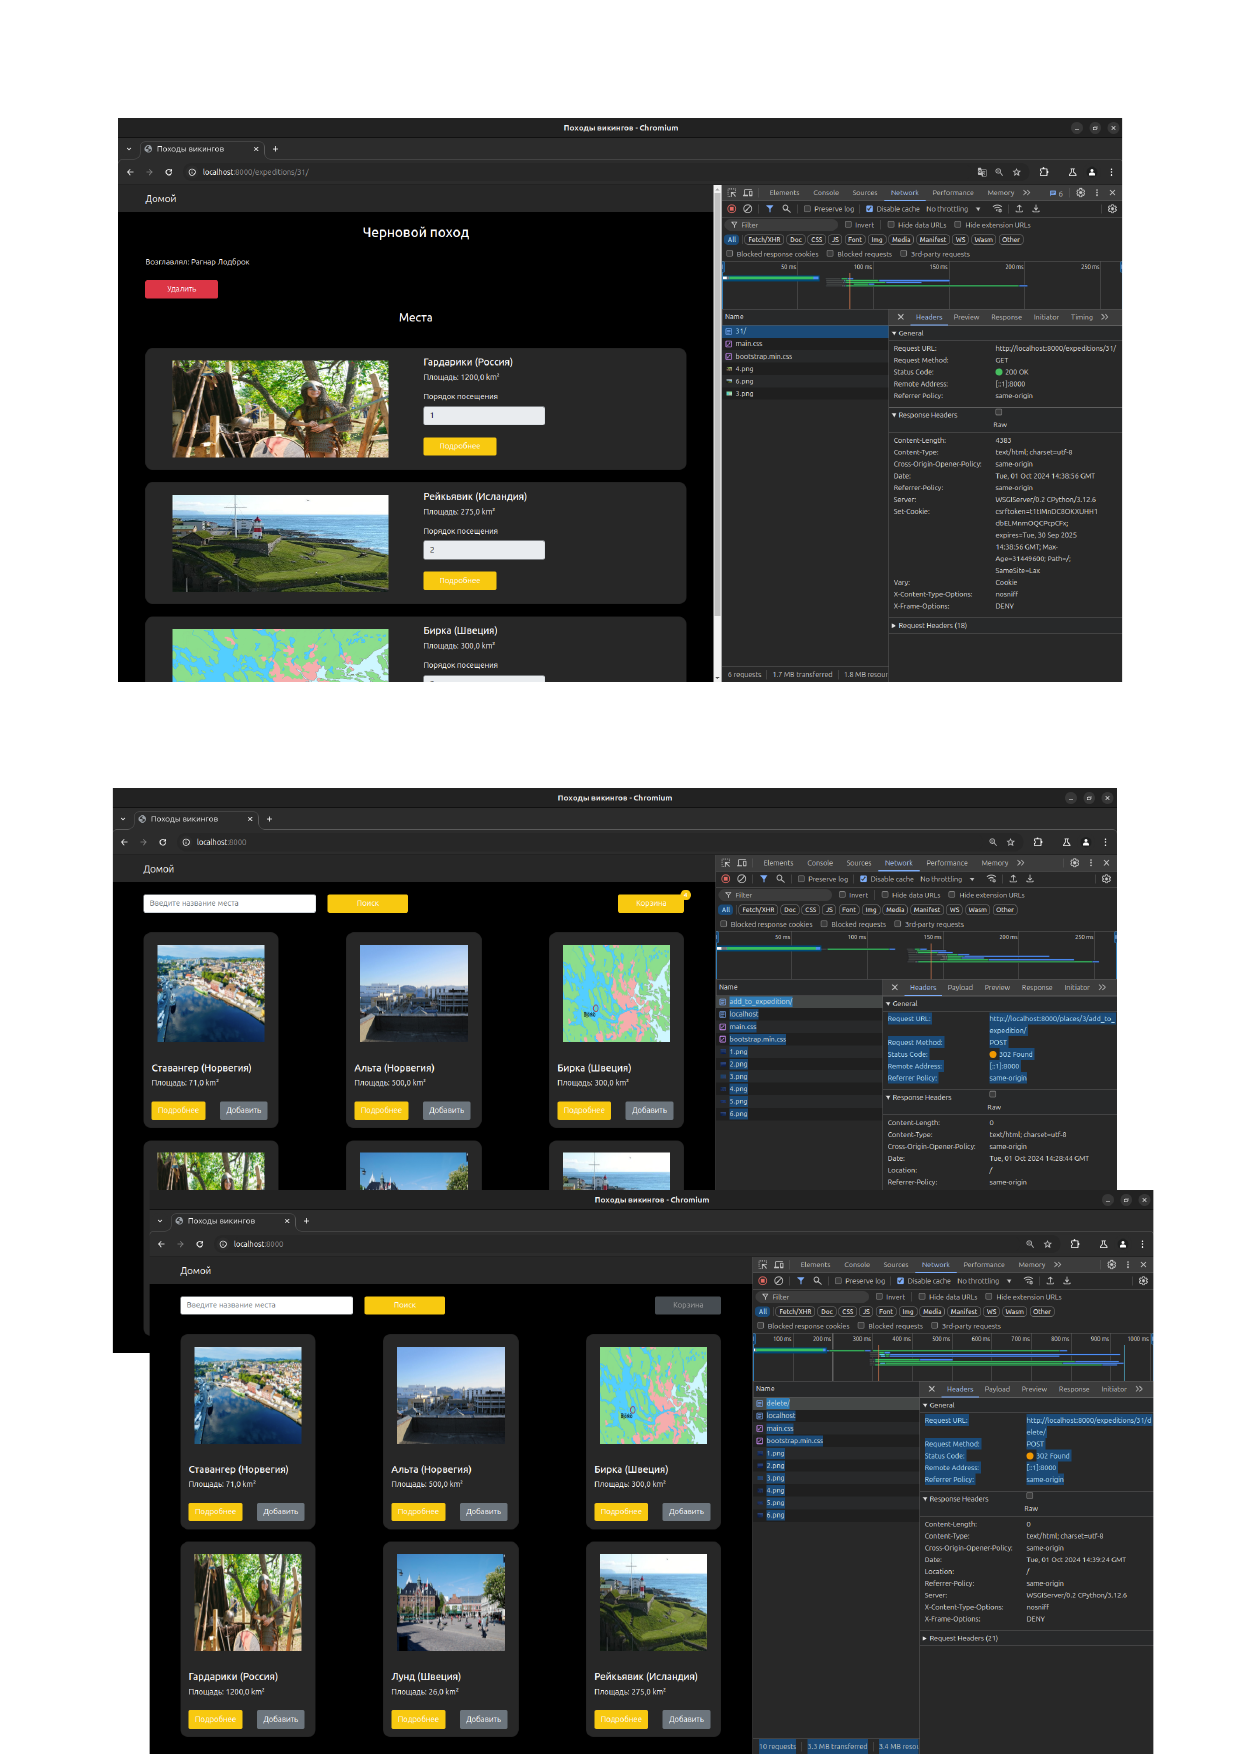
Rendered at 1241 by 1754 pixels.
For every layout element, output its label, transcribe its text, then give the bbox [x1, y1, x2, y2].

text при добавление отправит запрос <POST> [118, 682, 1122, 1190]
picture [112, 788, 1154, 1754]
text при добавление отправит запрос <POST> [118, 1353, 149, 1583]
picture [118, 118, 1123, 682]
